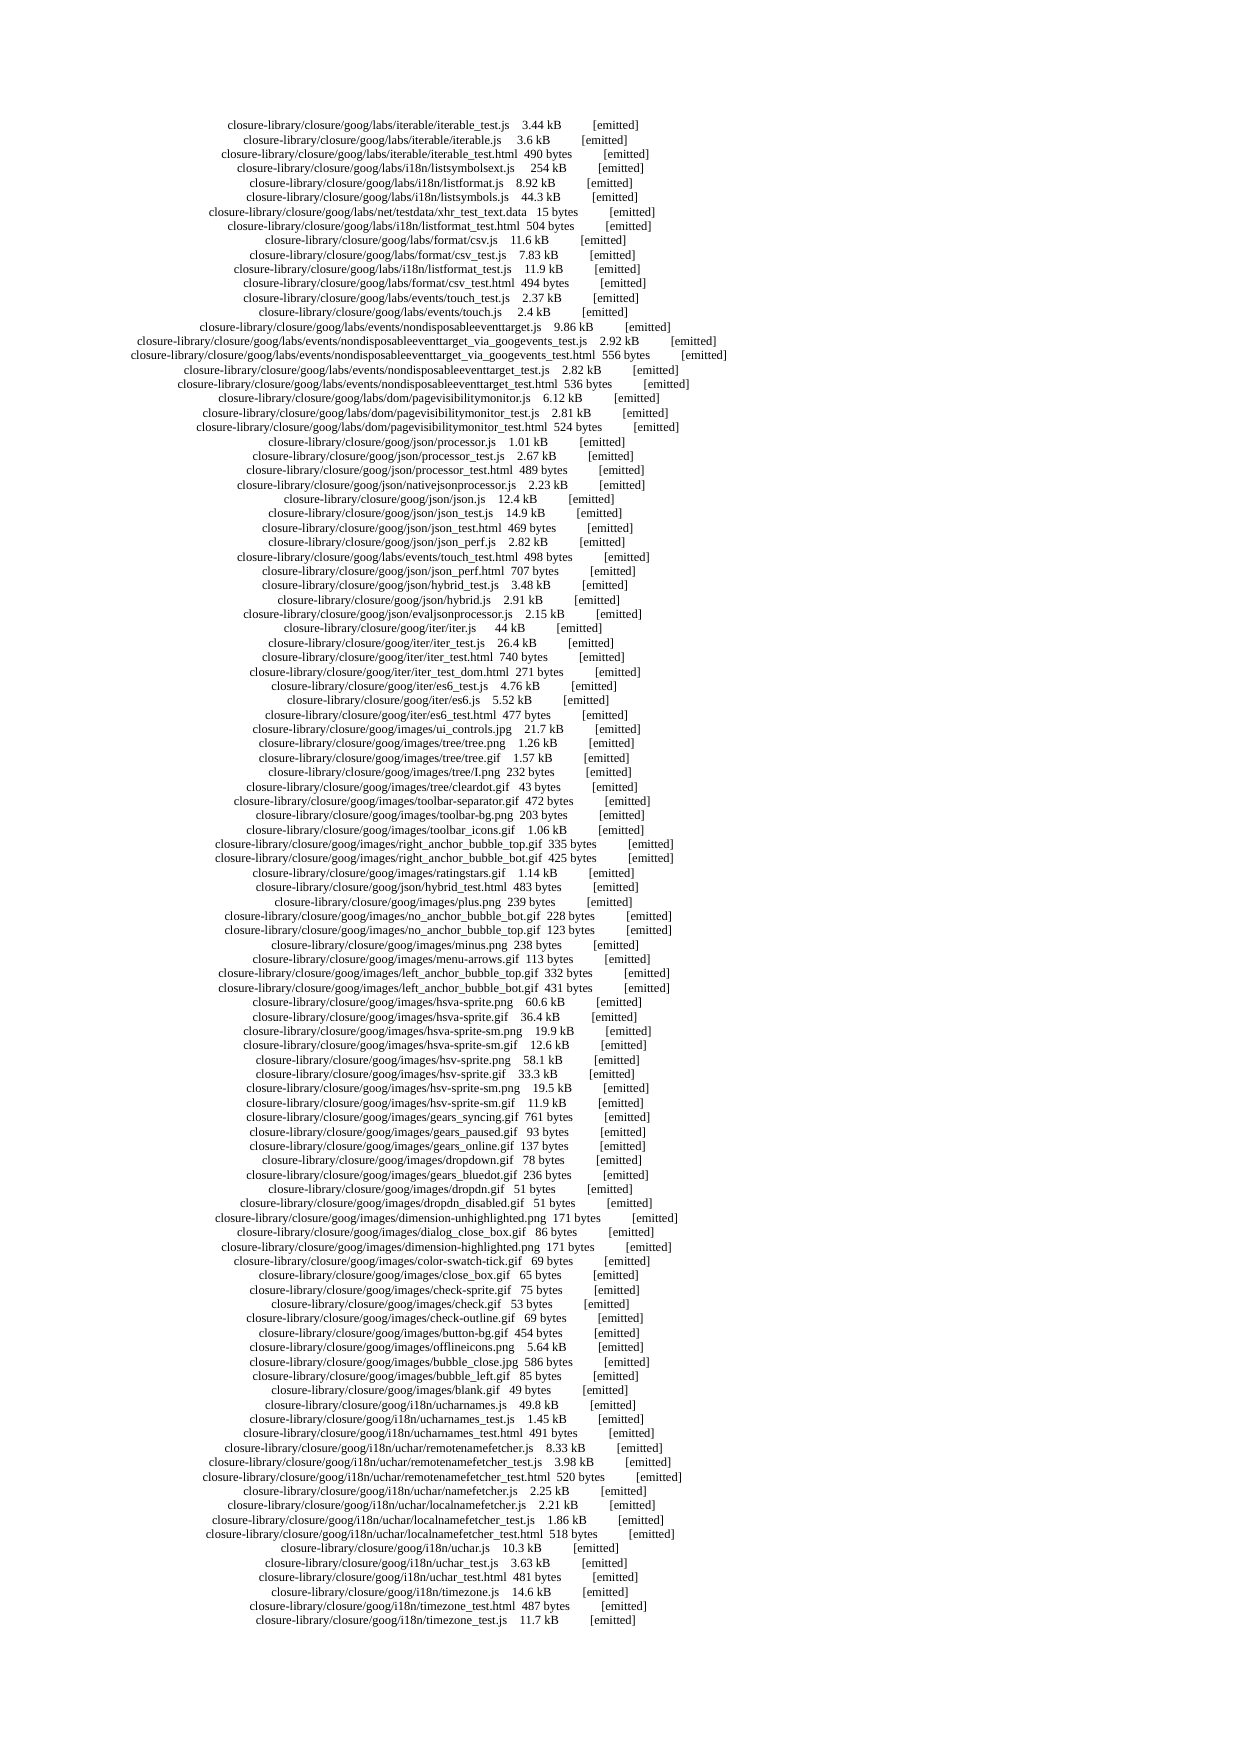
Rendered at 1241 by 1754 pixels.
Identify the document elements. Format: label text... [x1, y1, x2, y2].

text closure-library/closure/goog/i18n/uchar/remotenamefetcher_test.html 520 bytes [emitted] [118, 1469, 1122, 1484]
text closure-library/closure/goog/images/toolbar-separator.gif 472 bytes [emitted] [118, 794, 1122, 808]
text closure-library/closure/goog/labs/events/nondisposableeventtarget_test.html 536 bytes [emitted] [118, 377, 1122, 391]
text closure-library/closure/goog/i18n/uchar/localnamefetcher_test.html 518 bytes [emitted] [118, 1527, 1122, 1541]
text closure-library/closure/goog/i18n/uchar_test.html 481 bytes [emitted] [118, 1570, 1122, 1584]
text closure-library/closure/goog/iter/iter.js 44 kB [emitted] [118, 621, 1122, 636]
text closure-library/closure/goog/labs/events/nondisposableeventtarget.js 9.86 kB [emitted] [118, 319, 1122, 334]
text closure-library/closure/goog/images/right_anchor_bubble_bot.gif 425 bytes [emitted] [118, 851, 1122, 866]
text closure-library/closure/goog/images/tree/tree.gif 1.57 kB [emitted] [118, 751, 1122, 765]
text closure-library/closure/goog/labs/events/touch_test.js 2.37 kB [emitted] [118, 291, 1122, 305]
text closure-library/closure/goog/iter/es6.js 5.52 kB [emitted] [118, 693, 1122, 707]
text closure-library/closure/goog/labs/format/csv_test.html 494 bytes [emitted] [118, 276, 1122, 291]
text closure-library/closure/goog/images/hsv-sprite.gif 33.3 kB [emitted] [118, 1067, 1122, 1081]
text closure-library/closure/goog/labs/i18n/listsymbols.js 44.3 kB [emitted] [118, 190, 1122, 204]
text closure-library/closure/goog/images/no_anchor_bubble_top.gif 123 bytes [emitted] [118, 923, 1122, 937]
text closure-library/closure/goog/i18n/uchar/remotenamefetcher.js 8.33 kB [emitted] [118, 1441, 1122, 1455]
text closure-library/closure/goog/images/toolbar-bg.png 203 bytes [emitted] [118, 808, 1122, 822]
text closure-library/closure/goog/json/processor.js 1.01 kB [emitted] [118, 434, 1122, 449]
text closure-library/closure/goog/json/hybrid_test.js 3.48 kB [emitted] [118, 578, 1122, 592]
text closure-library/closure/goog/images/check.gif 53 bytes [emitted] [118, 1297, 1122, 1311]
text closure-library/closure/goog/labs/events/nondisposableeventtarget_test.js 2.82 kB [emitted] [118, 362, 1122, 377]
text closure-library/closure/goog/json/nativejsonprocessor.js 2.23 kB [emitted] [118, 477, 1122, 492]
text closure-library/closure/goog/i18n/uchar/namefetcher.js 2.25 kB [emitted] [118, 1484, 1122, 1498]
text closure-library/closure/goog/json/json_perf.html 707 bytes [emitted] [118, 564, 1122, 578]
text closure-library/closure/goog/images/blank.gif 49 bytes [emitted] [118, 1383, 1122, 1397]
text closure-library/closure/goog/i18n/uchar_test.js 3.63 kB [emitted] [118, 1556, 1122, 1570]
text closure-library/closure/goog/labs/events/touch_test.html 498 bytes [emitted] [118, 549, 1122, 564]
text closure-library/closure/goog/labs/i18n/listformat_test.html 504 bytes [emitted] [118, 219, 1122, 233]
text closure-library/closure/goog/images/hsva-sprite.gif 36.4 kB [emitted] [118, 1009, 1122, 1024]
text closure-library/closure/goog/i18n/uchar/localnamefetcher.js 2.21 kB [emitted] [118, 1498, 1122, 1512]
text closure-library/closure/goog/images/color-swatch-tick.gif 69 bytes [emitted] [118, 1254, 1122, 1268]
text closure-library/closure/goog/i18n/timezone_test.html 487 bytes [emitted] [118, 1599, 1122, 1613]
text closure-library/closure/goog/iter/es6_test.js 4.76 kB [emitted] [118, 679, 1122, 693]
text closure-library/closure/goog/json/json_perf.js 2.82 kB [emitted] [118, 535, 1122, 549]
text closure-library/closure/goog/json/processor_test.html 489 bytes [emitted] [118, 463, 1122, 477]
text closure-library/closure/goog/images/hsva-sprite-sm.png 19.9 kB [emitted] [118, 1024, 1122, 1038]
text closure-library/closure/goog/i18n/uchar/remotenamefetcher_test.js 3.98 kB [emitted] [118, 1455, 1122, 1469]
text closure-library/closure/goog/images/no_anchor_bubble_bot.gif 228 bytes [emitted] [118, 909, 1122, 923]
text closure-library/closure/goog/images/plus.png 239 bytes [emitted] [118, 894, 1122, 909]
text closure-library/closure/goog/images/gears_online.gif 137 bytes [emitted] [118, 1139, 1122, 1153]
text closure-library/closure/goog/images/dimension-highlighted.png 171 bytes [emitted] [118, 1239, 1122, 1254]
text closure-library/closure/goog/images/dialog_close_box.gif 86 bytes [emitted] [118, 1225, 1122, 1239]
text closure-library/closure/goog/images/offlineicons.png 5.64 kB [emitted] [118, 1340, 1122, 1354]
text closure-library/closure/goog/images/hsva-sprite-sm.gif 12.6 kB [emitted] [118, 1038, 1122, 1052]
text closure-library/closure/goog/images/hsv-sprite.png 58.1 kB [emitted] [118, 1052, 1122, 1067]
text closure-library/closure/goog/labs/events/nondisposableeventtarget_via_googevents_test.html 556 bytes [emitted] [118, 348, 1122, 362]
text closure-library/closure/goog/images/gears_syncing.gif 761 bytes [emitted] [118, 1110, 1122, 1124]
text closure-library/closure/goog/labs/i18n/listsymbolsext.js 254 kB [emitted] [118, 161, 1122, 176]
text closure-library/closure/goog/images/hsva-sprite.png 60.6 kB [emitted] [118, 995, 1122, 1009]
text closure-library/closure/goog/json/hybrid_test.html 483 bytes [emitted] [118, 880, 1122, 894]
text closure-library/closure/goog/labs/net/testdata/xhr_test_text.data 15 bytes [emitted] [118, 204, 1122, 219]
text closure-library/closure/goog/labs/i18n/listformat.js 8.92 kB [emitted] [118, 176, 1122, 190]
text closure-library/closure/goog/i18n/uchar/localnamefetcher_test.js 1.86 kB [emitted] [118, 1512, 1122, 1527]
text closure-library/closure/goog/images/left_anchor_bubble_bot.gif 431 bytes [emitted] [118, 981, 1122, 995]
text closure-library/closure/goog/images/hsv-sprite-sm.gif 11.9 kB [emitted] [118, 1096, 1122, 1110]
text closure-library/closure/goog/labs/dom/pagevisibilitymonitor.js 6.12 kB [emitted] [118, 391, 1122, 406]
text closure-library/closure/goog/json/json_test.html 469 bytes [emitted] [118, 521, 1122, 535]
text closure-library/closure/goog/images/dropdown.gif 78 bytes [emitted] [118, 1153, 1122, 1167]
text closure-library/closure/goog/json/evaljsonprocessor.js 2.15 kB [emitted] [118, 607, 1122, 621]
text closure-library/closure/goog/images/gears_bluedot.gif 236 bytes [emitted] [118, 1167, 1122, 1182]
text closure-library/closure/goog/images/bubble_left.gif 85 bytes [emitted] [118, 1369, 1122, 1383]
text closure-library/closure/goog/images/tree/tree.png 1.26 kB [emitted] [118, 736, 1122, 751]
text closure-library/closure/goog/images/ui_controls.jpg 21.7 kB [emitted] [118, 722, 1122, 736]
text closure-library/closure/goog/images/right_anchor_bubble_top.gif 335 bytes [emitted] [118, 837, 1122, 851]
text closure-library/closure/goog/images/bubble_close.jpg 586 bytes [emitted] [118, 1354, 1122, 1369]
text closure-library/closure/goog/labs/dom/pagevisibilitymonitor_test.js 2.81 kB [emitted] [118, 406, 1122, 420]
text closure-library/closure/goog/images/menu-arrows.gif 113 bytes [emitted] [118, 952, 1122, 966]
text closure-library/closure/goog/images/ratingstars.gif 1.14 kB [emitted] [118, 866, 1122, 880]
text closure-library/closure/goog/json/json_test.js 14.9 kB [emitted] [118, 506, 1122, 521]
text closure-library/closure/goog/images/close_box.gif 65 bytes [emitted] [118, 1268, 1122, 1282]
text closure-library/closure/goog/labs/format/csv.js 11.6 kB [emitted] [118, 233, 1122, 247]
text closure-library/closure/goog/i18n/timezone.js 14.6 kB [emitted] [118, 1584, 1122, 1599]
text closure-library/closure/goog/images/hsv-sprite-sm.png 19.5 kB [emitted] [118, 1081, 1122, 1096]
text closure-library/closure/goog/images/minus.png 238 bytes [emitted] [118, 937, 1122, 952]
text closure-library/closure/goog/i18n/uchar.js 10.3 kB [emitted] [118, 1541, 1122, 1556]
text closure-library/closure/goog/labs/events/touch.js 2.4 kB [emitted] [118, 305, 1122, 319]
text closure-library/closure/goog/json/processor_test.js 2.67 kB [emitted] [118, 449, 1122, 463]
text closure-library/closure/goog/iter/iter_test.html 740 bytes [emitted] [118, 650, 1122, 664]
text closure-library/closure/goog/json/json.js 12.4 kB [emitted] [118, 492, 1122, 506]
text closure-library/closure/goog/labs/events/nondisposableeventtarget_via_googevents_test.js 2.92 kB [emitted] [118, 334, 1122, 348]
text closure-library/closure/goog/i18n/ucharnames_test.js 1.45 kB [emitted] [118, 1412, 1122, 1426]
text closure-library/closure/goog/images/dimension-unhighlighted.png 171 bytes [emitted] [118, 1211, 1122, 1225]
text closure-library/closure/goog/images/left_anchor_bubble_top.gif 332 bytes [emitted] [118, 966, 1122, 981]
text closure-library/closure/goog/labs/i18n/listformat_test.js 11.9 kB [emitted] [118, 262, 1122, 276]
text closure-library/closure/goog/images/gears_paused.gif 93 bytes [emitted] [118, 1124, 1122, 1139]
text closure-library/closure/goog/iter/iter_test.js 26.4 kB [emitted] [118, 636, 1122, 650]
text closure-library/closure/goog/iter/es6_test.html 477 bytes [emitted] [118, 707, 1122, 722]
text closure-library/closure/goog/labs/iterable/iterable_test.js 3.44 kB [emitted] [118, 118, 1122, 132]
text closure-library/closure/goog/labs/format/csv_test.js 7.83 kB [emitted] [118, 247, 1122, 262]
text closure-library/closure/goog/labs/iterable/iterable_test.html 490 bytes [emitted] [118, 147, 1122, 161]
text closure-library/closure/goog/i18n/ucharnames_test.html 491 bytes [emitted] [118, 1426, 1122, 1441]
text closure-library/closure/goog/images/dropdn.gif 51 bytes [emitted] [118, 1182, 1122, 1196]
text closure-library/closure/goog/images/check-sprite.gif 75 bytes [emitted] [118, 1282, 1122, 1297]
text closure-library/closure/goog/images/tree/I.png 232 bytes [emitted] [118, 765, 1122, 779]
text closure-library/closure/goog/i18n/ucharnames.js 49.8 kB [emitted] [118, 1397, 1122, 1412]
text closure-library/closure/goog/labs/dom/pagevisibilitymonitor_test.html 524 bytes [emitted] [118, 420, 1122, 434]
text closure-library/closure/goog/images/toolbar_icons.gif 1.06 kB [emitted] [118, 822, 1122, 837]
text closure-library/closure/goog/iter/iter_test_dom.html 271 bytes [emitted] [118, 664, 1122, 679]
text closure-library/closure/goog/images/tree/cleardot.gif 43 bytes [emitted] [118, 779, 1122, 794]
text closure-library/closure/goog/json/hybrid.js 2.91 kB [emitted] [118, 592, 1122, 607]
text closure-library/closure/goog/images/button-bg.gif 454 bytes [emitted] [118, 1326, 1122, 1340]
text closure-library/closure/goog/labs/iterable/iterable.js 3.6 kB [emitted] [118, 132, 1122, 147]
text closure-library/closure/goog/i18n/timezone_test.js 11.7 kB [emitted] [118, 1613, 1122, 1627]
text closure-library/closure/goog/images/check-outline.gif 69 bytes [emitted] [118, 1311, 1122, 1326]
text closure-library/closure/goog/images/dropdn_disabled.gif 51 bytes [emitted] [118, 1196, 1122, 1211]
